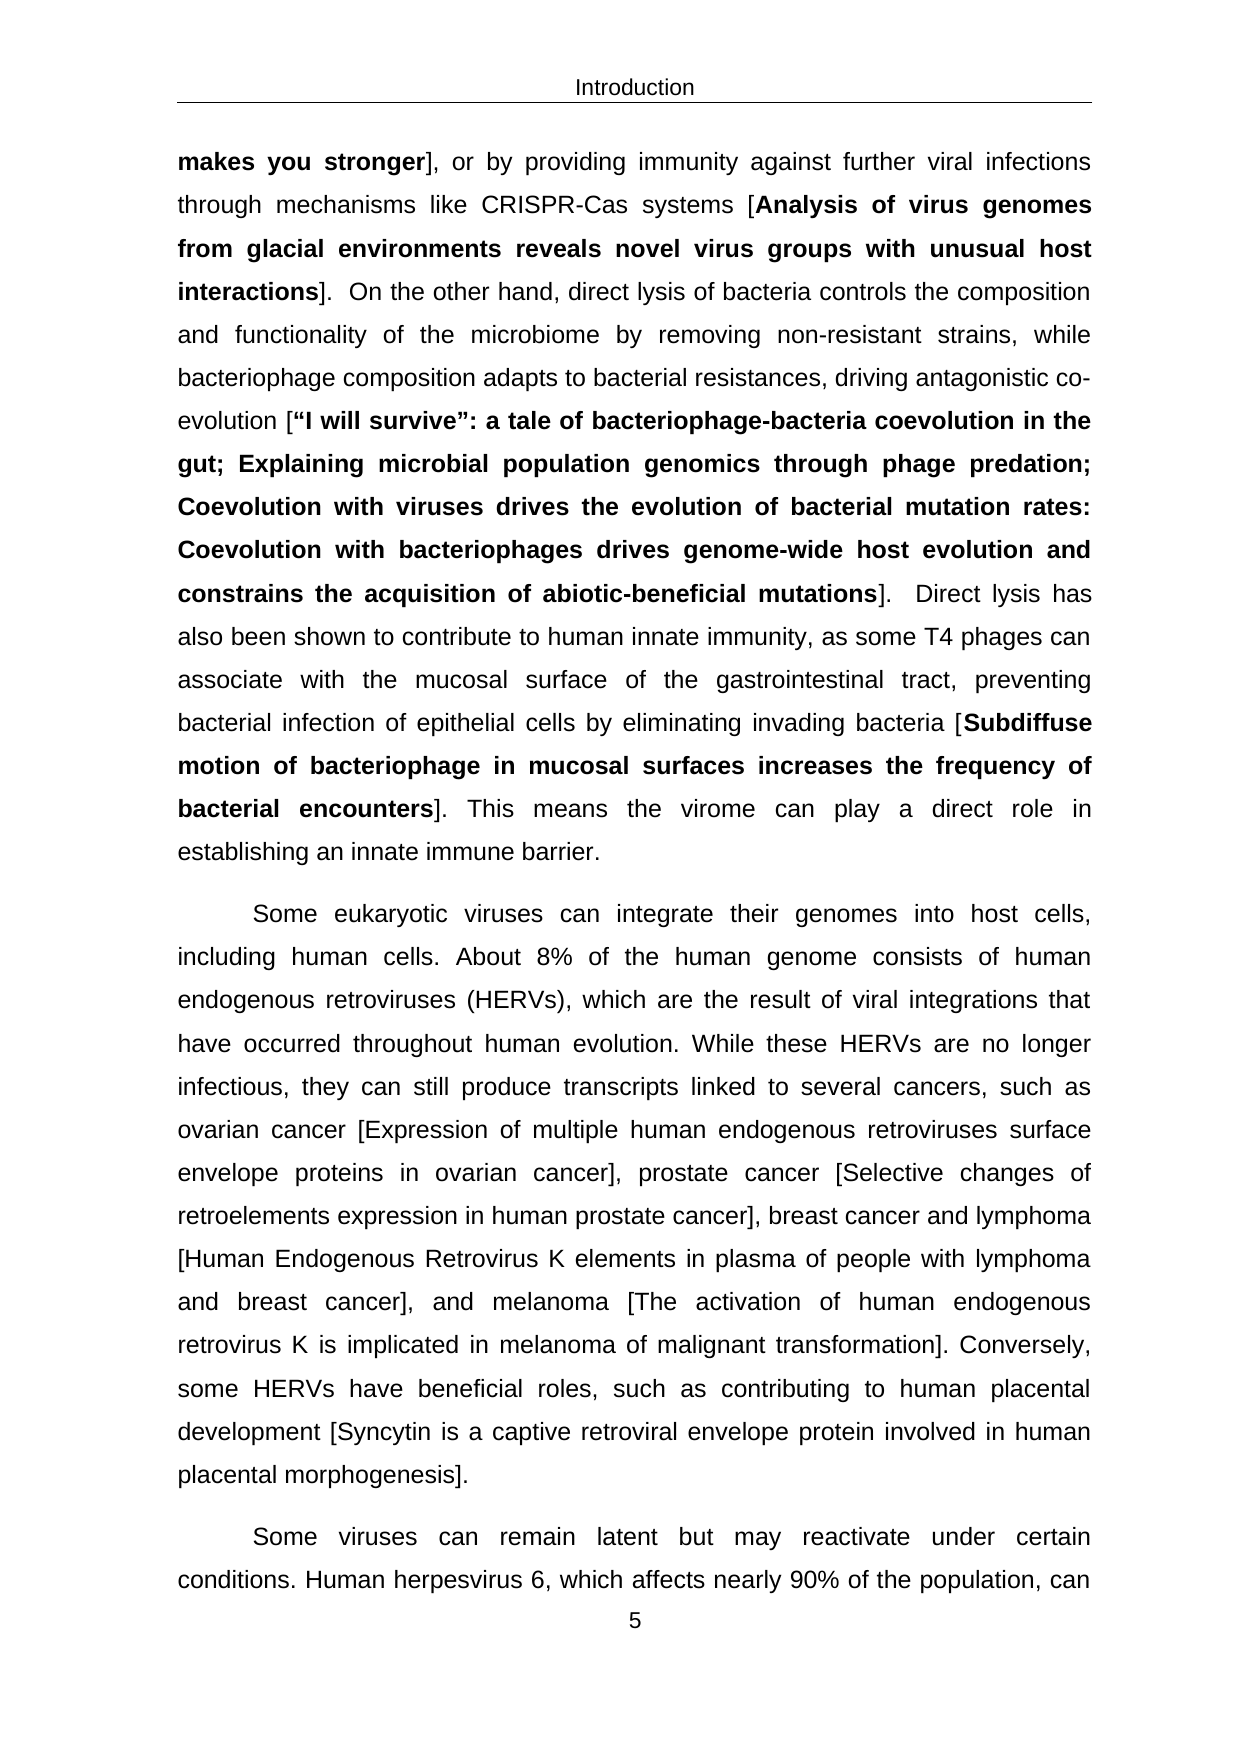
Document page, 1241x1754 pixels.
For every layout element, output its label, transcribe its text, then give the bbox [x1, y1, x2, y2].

text Some eukaryotic viruses can integrate their genomes into host cells, including human cells. About 8% of the human genome consists of human endogenous retroviruses (HERVs), which are the result of viral integrations that have occurred throughout human evolution. While these HERVs are no longer infectious, they can still produce transcripts linked to several cancers, such as ovarian cancer [Expression of multiple human endogenous retroviruses surface envelope proteins in ovarian cancer], prostate cancer [Selective changes of retroelements expression in human prostate cancer], breast cancer and lymphoma [Human Endogenous Retrovirus K elements in plasma of people with lymphoma and breast cancer], and melanoma [The activation of human endogenous retrovirus K is implicated in melanoma of malignant transformation]. Conversely, some HERVs have beneficial roles, such as contributing to human placental development [Syncytin is a captive retroviral envelope protein involved in human placental morphogenesis]. [177, 899, 1092, 1489]
text makes you stronger], or by providing immunity against further viral infections through mechanisms like CRISPR-Cas systems [Analysis of virus genomes from glacial environments reveals novel virus groups with unusual host interactions]. On the other hand, direct lysis of bacteria controls the composition and functionality of the microbiome by removing non-resistant strains, while bacteriophage composition adapts to bacterial resistances, driving antagonistic co-evolution [“I will survive”: a tale of bacteriophage-bacteria coevolution in the gut; Explaining microbial population genomics through phage predation; Coevolution with viruses drives the evolution of bacterial mutation rates: Coevolution with bacteriophages drives genome-wide host evolution and constrains the acquisition of abiotic-beneficial mutations]. Direct lysis has also been shown to contribute to human innate immunity, as some T4 phages can associate with the mucosal surface of the gastrointestinal tract, preventing bacterial infection of epithelial cells by eliminating invading bacteria [Subdiffuse motion of bacteriophage in mucosal surfaces increases the frequency of bacterial encounters]. This means the virome can play a direct role in establishing an innate immune barrier. [177, 147, 1092, 866]
text Some viruses can remain latent but may reactivate under certain conditions. Human herpesvirus 6, which affects nearly 90% of the population, can [177, 1522, 1092, 1594]
